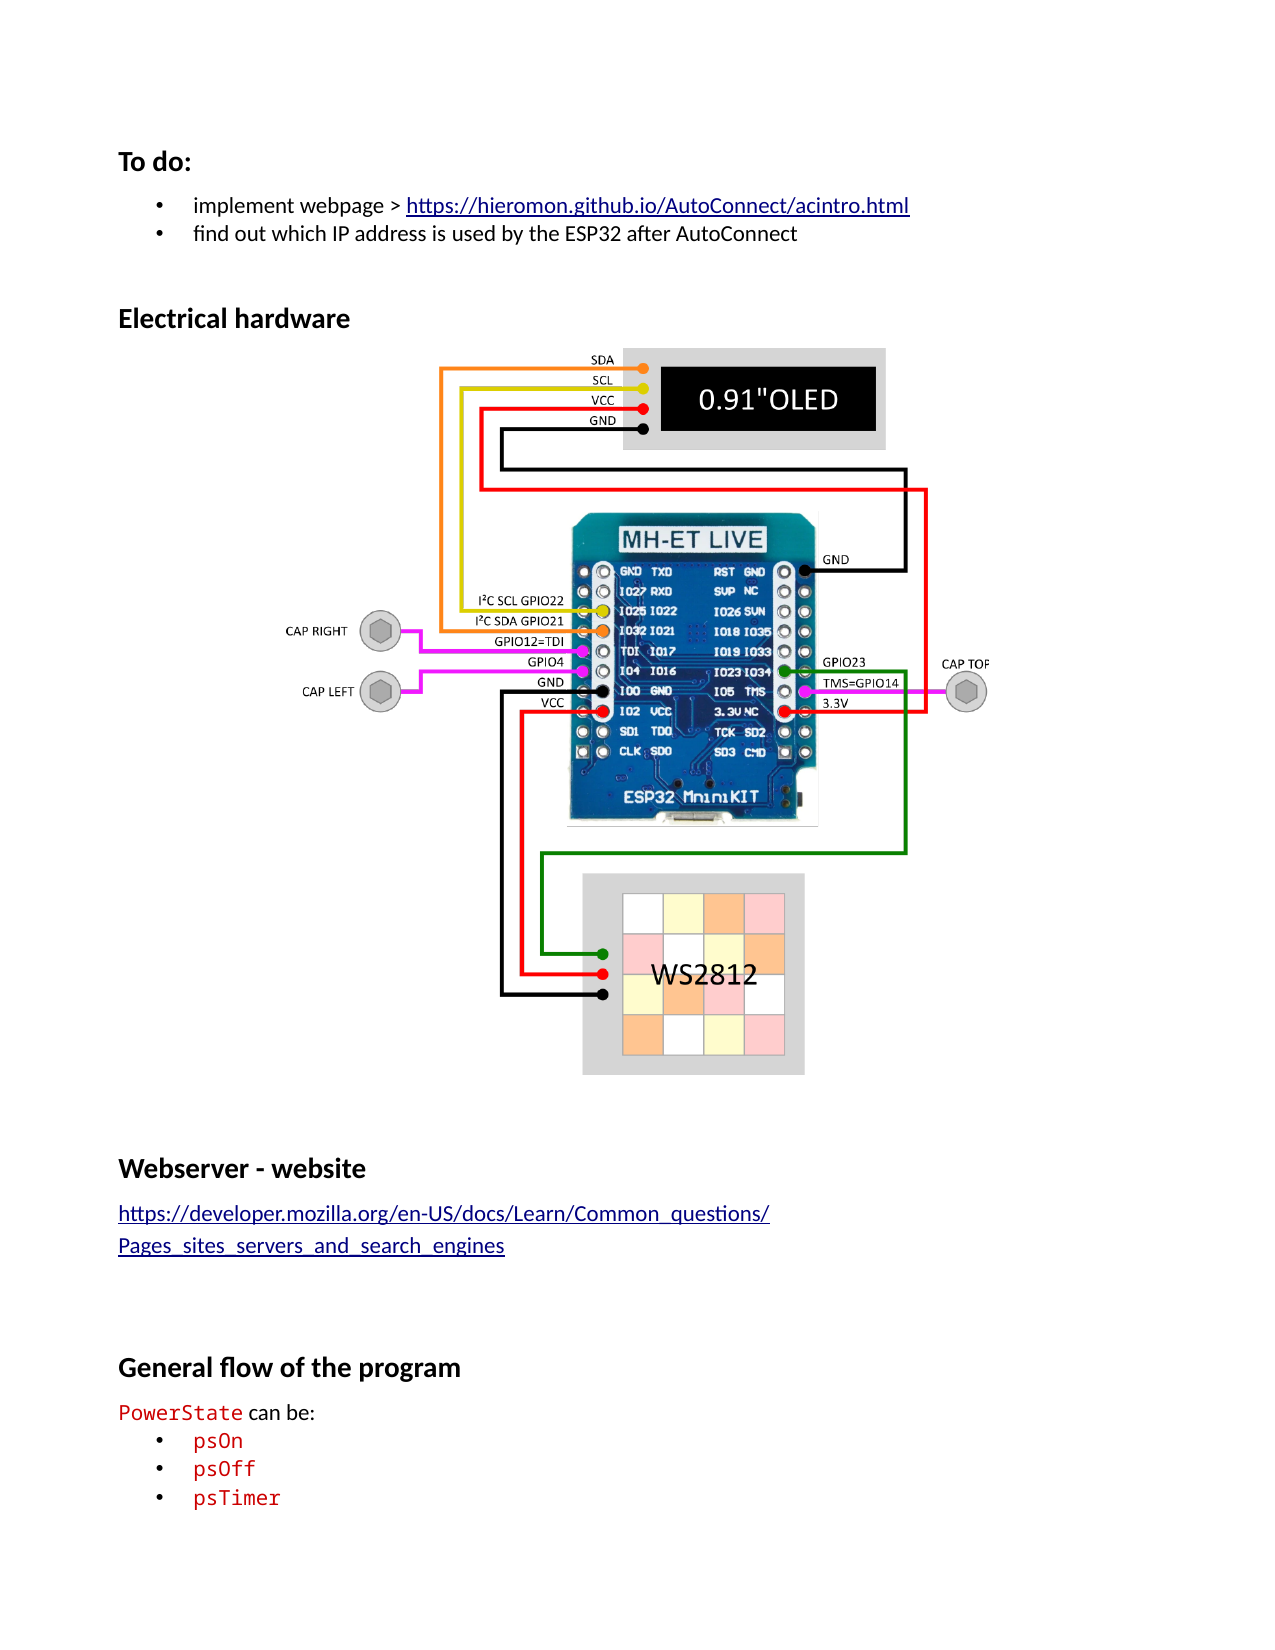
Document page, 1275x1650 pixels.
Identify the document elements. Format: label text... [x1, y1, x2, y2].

subtitle To do: [118, 143, 1157, 179]
list psTimer [156, 1483, 1157, 1511]
text https://developer.mozilla.org/en-US/docs/Learn/Common_questions/Pages_sites_servers_and_search_engines [118, 1199, 1157, 1259]
picture [286, 348, 989, 1075]
list psOff [156, 1454, 1157, 1483]
list find out which IP address is used by the ESP32 after AutoConnect [156, 219, 1157, 247]
subtitle General flow of the program [118, 1349, 1157, 1385]
subtitle Webserver - website [118, 1151, 1157, 1186]
text PowerState can be: [118, 1398, 1157, 1426]
subtitle Electrical hardware [118, 300, 1157, 336]
list psOn [156, 1426, 1157, 1454]
list implement webpage > https://hieromon.github.io/AutoConnect/acintro.html [156, 191, 1157, 219]
